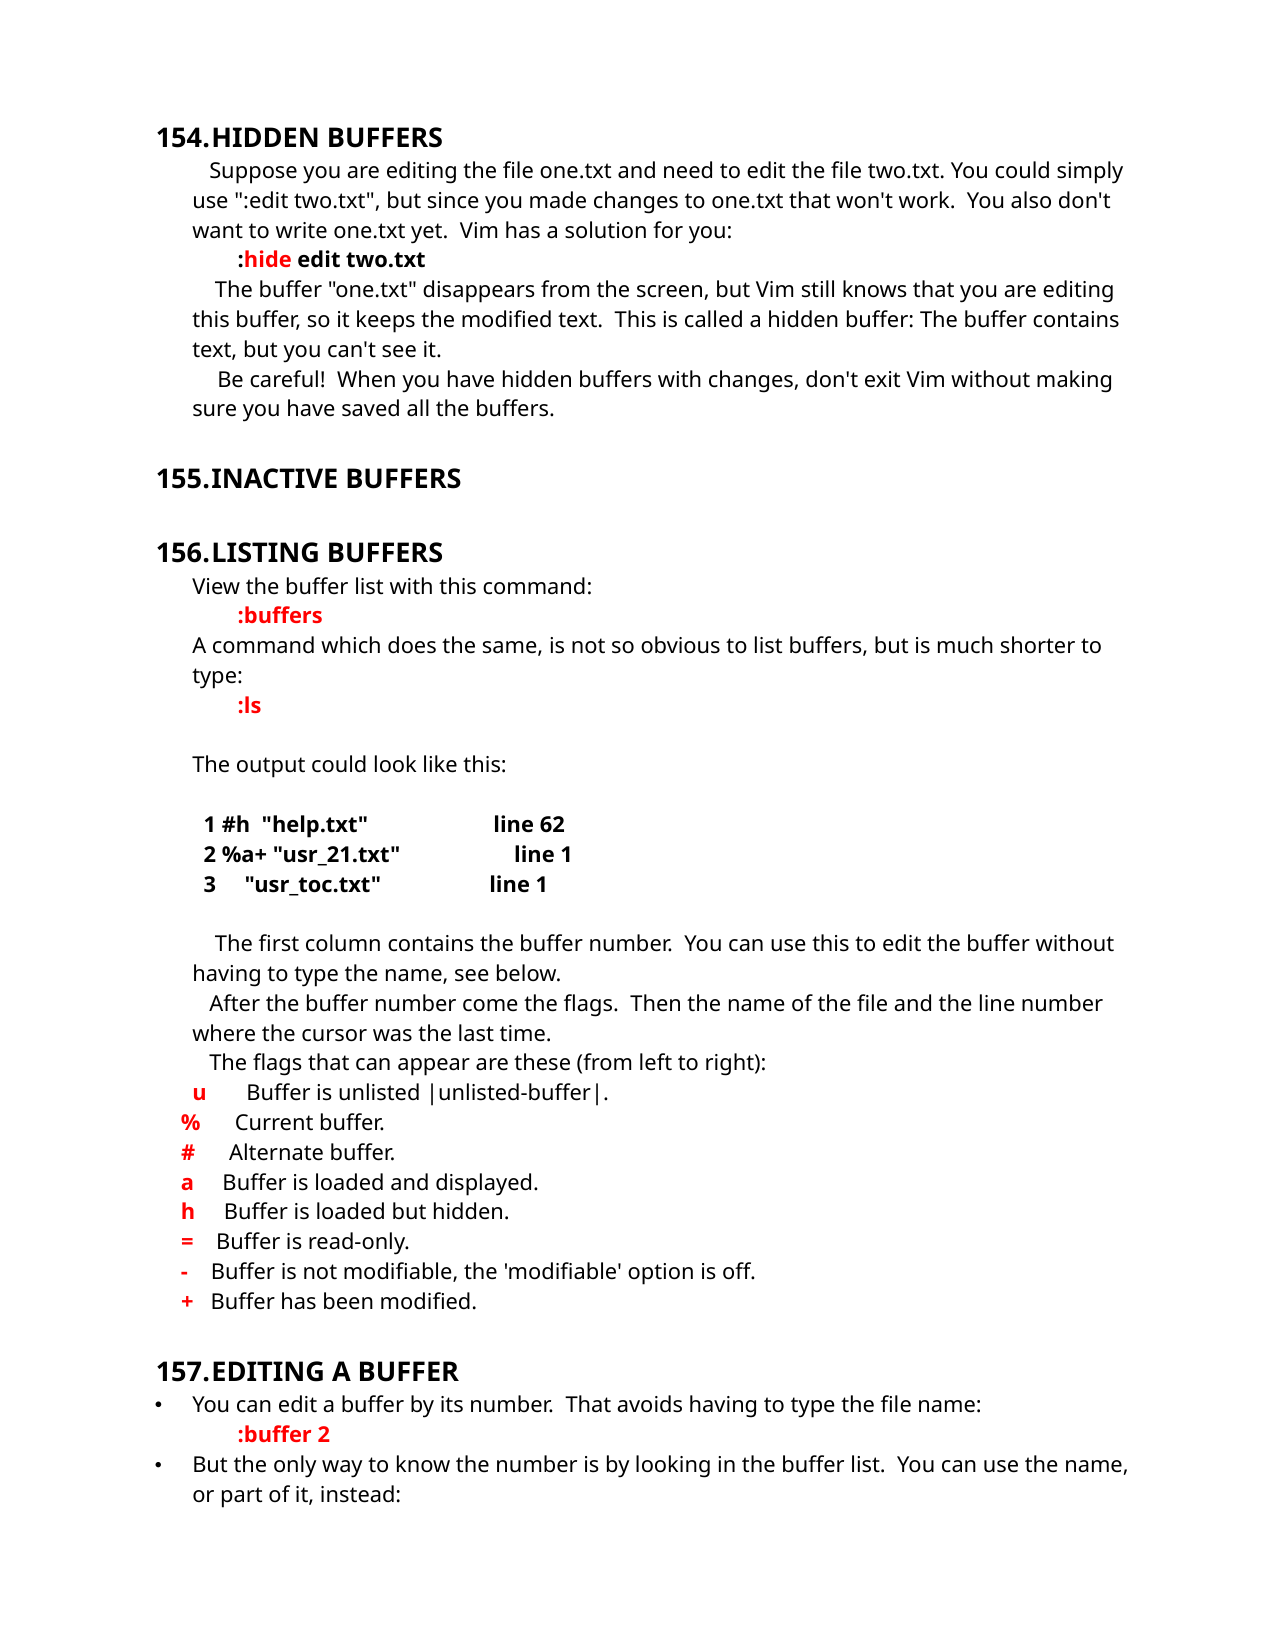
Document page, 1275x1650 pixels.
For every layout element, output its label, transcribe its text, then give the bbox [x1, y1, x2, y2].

list The buffer "one.txt" disappears from the screen, but Vim still knows that you are editing this buffer, so it keeps the modified text. This is called a hidden buffer: The buffer contains text, but you can't see it. [154, 274, 1157, 363]
list :buffer 2 [154, 1419, 1157, 1449]
list :ls [154, 690, 1157, 719]
list :hide edit two.txt [154, 244, 1157, 274]
list EDITING A BUFFER [156, 1352, 1157, 1389]
list # Alternate buffer. [81, 1137, 1157, 1166]
list u Buffer is unlisted |unlisted-buffer|. [154, 1077, 1157, 1107]
list % Current buffer. [81, 1107, 1157, 1137]
list + Buffer has been modified. [81, 1286, 1157, 1315]
list The first column contains the buffer number. You can use this to edit the buffer without having to type the name, see below. [154, 928, 1157, 988]
list INACTIVE BUFFERS [156, 460, 1157, 497]
list The output could look like this: [154, 749, 1157, 779]
list Suppose you are editing the file one.txt and need to edit the file two.txt. You could simply use ":edit two.txt", but since you made changes to one.txt that won't work. You also don't want to write one.txt yet. Vim has a solution for you: [154, 155, 1157, 244]
list 1 #h "help.txt" line 62 [154, 809, 1157, 839]
list a Buffer is loaded and displayed. [81, 1166, 1157, 1196]
list = Buffer is read-only. [81, 1226, 1157, 1256]
list :buffers [154, 600, 1157, 630]
list 2 %a+ "usr_21.txt" line 1 [154, 839, 1157, 868]
list A command which does the same, is not so obvious to list buffers, but is much shorter to type: [154, 630, 1157, 690]
list But the only way to know the number is by looking in the buffer list. You can use the name, or part of it, instead: [154, 1449, 1157, 1508]
list View the buffer list with this command: [154, 571, 1157, 600]
list 3 "usr_toc.txt" line 1 [154, 868, 1157, 898]
list The flags that can appear are these (from left to right): [154, 1047, 1157, 1077]
list You can edit a buffer by its number. That avoids having to type the file name: [154, 1389, 1157, 1419]
list Be careful! When you have hidden buffers with changes, don't exit Vim without making sure you have saved all the buffers. [154, 363, 1157, 423]
list h Buffer is loaded but hidden. [81, 1196, 1157, 1226]
list - Buffer is not modifiable, the 'modifiable' option is off. [81, 1256, 1157, 1286]
list HIDDEN BUFFERS [156, 118, 1157, 155]
list LISTING BUFFERS [156, 534, 1157, 571]
list After the buffer number come the flags. Then the name of the file and the line number where the cursor was the last time. [154, 988, 1157, 1047]
